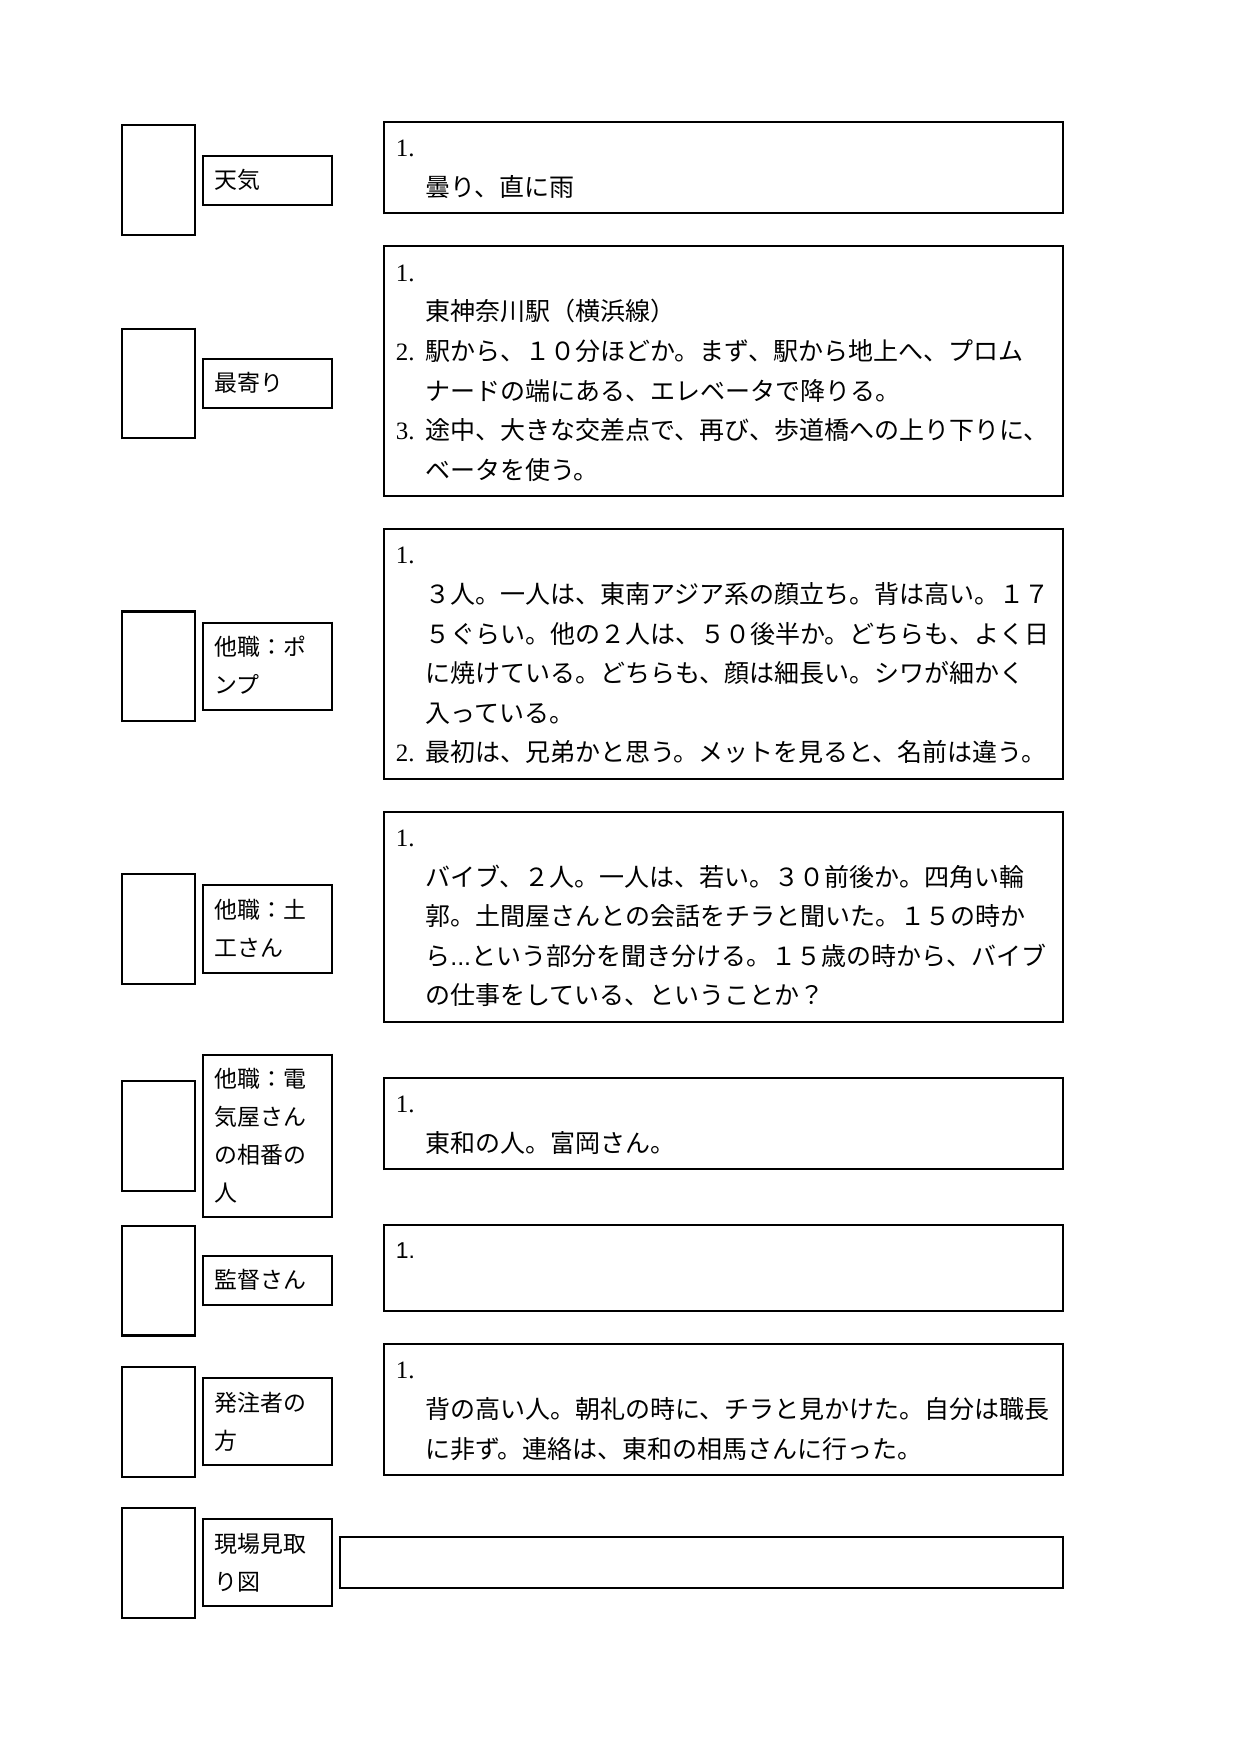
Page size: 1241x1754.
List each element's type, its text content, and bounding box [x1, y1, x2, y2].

table_cell 最寄り [199, 242, 336, 525]
table_cell [118, 808, 199, 1051]
table_cell [336, 1504, 1067, 1622]
table_cell [118, 242, 199, 525]
table_cell 曇り、直に雨 [336, 118, 1067, 242]
table_cell [118, 118, 199, 242]
table_cell 天気 [199, 118, 336, 242]
table_cell [118, 1340, 199, 1504]
table_cell [118, 1504, 199, 1622]
table_cell バイブ、２人。一人は、若い。３０前後か。四角い輪郭。土間屋さんとの会話をチラと聞いた。１５の時から...という部分を聞き分ける。１５歳の時から、バイブの仕事をしている、ということか？ [336, 808, 1067, 1051]
table_cell 東神奈川駅（横浜線） 駅から、１０分ほどか。まず、駅から地上へ、プロムナードの端にある、エレベータで降りる。 途中、大きな交差点で、再び、歩道橋への上り下りに、ベータを使う。 [336, 242, 1067, 525]
table_cell [118, 1051, 199, 1221]
table_cell 現場見取り図 [199, 1504, 336, 1622]
table_cell [336, 1221, 1067, 1340]
table_cell [118, 525, 199, 808]
table_cell 発注者の方 [199, 1340, 336, 1504]
table_cell 他職：ポンプ [199, 525, 336, 808]
table_cell 他職：土工さん [199, 808, 336, 1051]
table_cell ３人。一人は、東南アジア系の顔立ち。背は高い。１７５ぐらい。他の２人は、５０後半か。どちらも、よく日に焼けている。どちらも、顔は細長い。シワが細かく入っている。 最初は、兄弟かと思う。メットを見ると、名前は違う。 [336, 525, 1067, 808]
table_cell [118, 1221, 199, 1340]
table_cell 背の高い人。朝礼の時に、チラと見かけた。自分は職長に非ず。連絡は、東和の相馬さんに行った。 [336, 1340, 1067, 1504]
table_cell 東和の人。富岡さん。 [336, 1051, 1067, 1221]
table_cell 他職：電気屋さんの相番の人 [199, 1051, 336, 1221]
table_cell 監督さん [199, 1221, 336, 1340]
